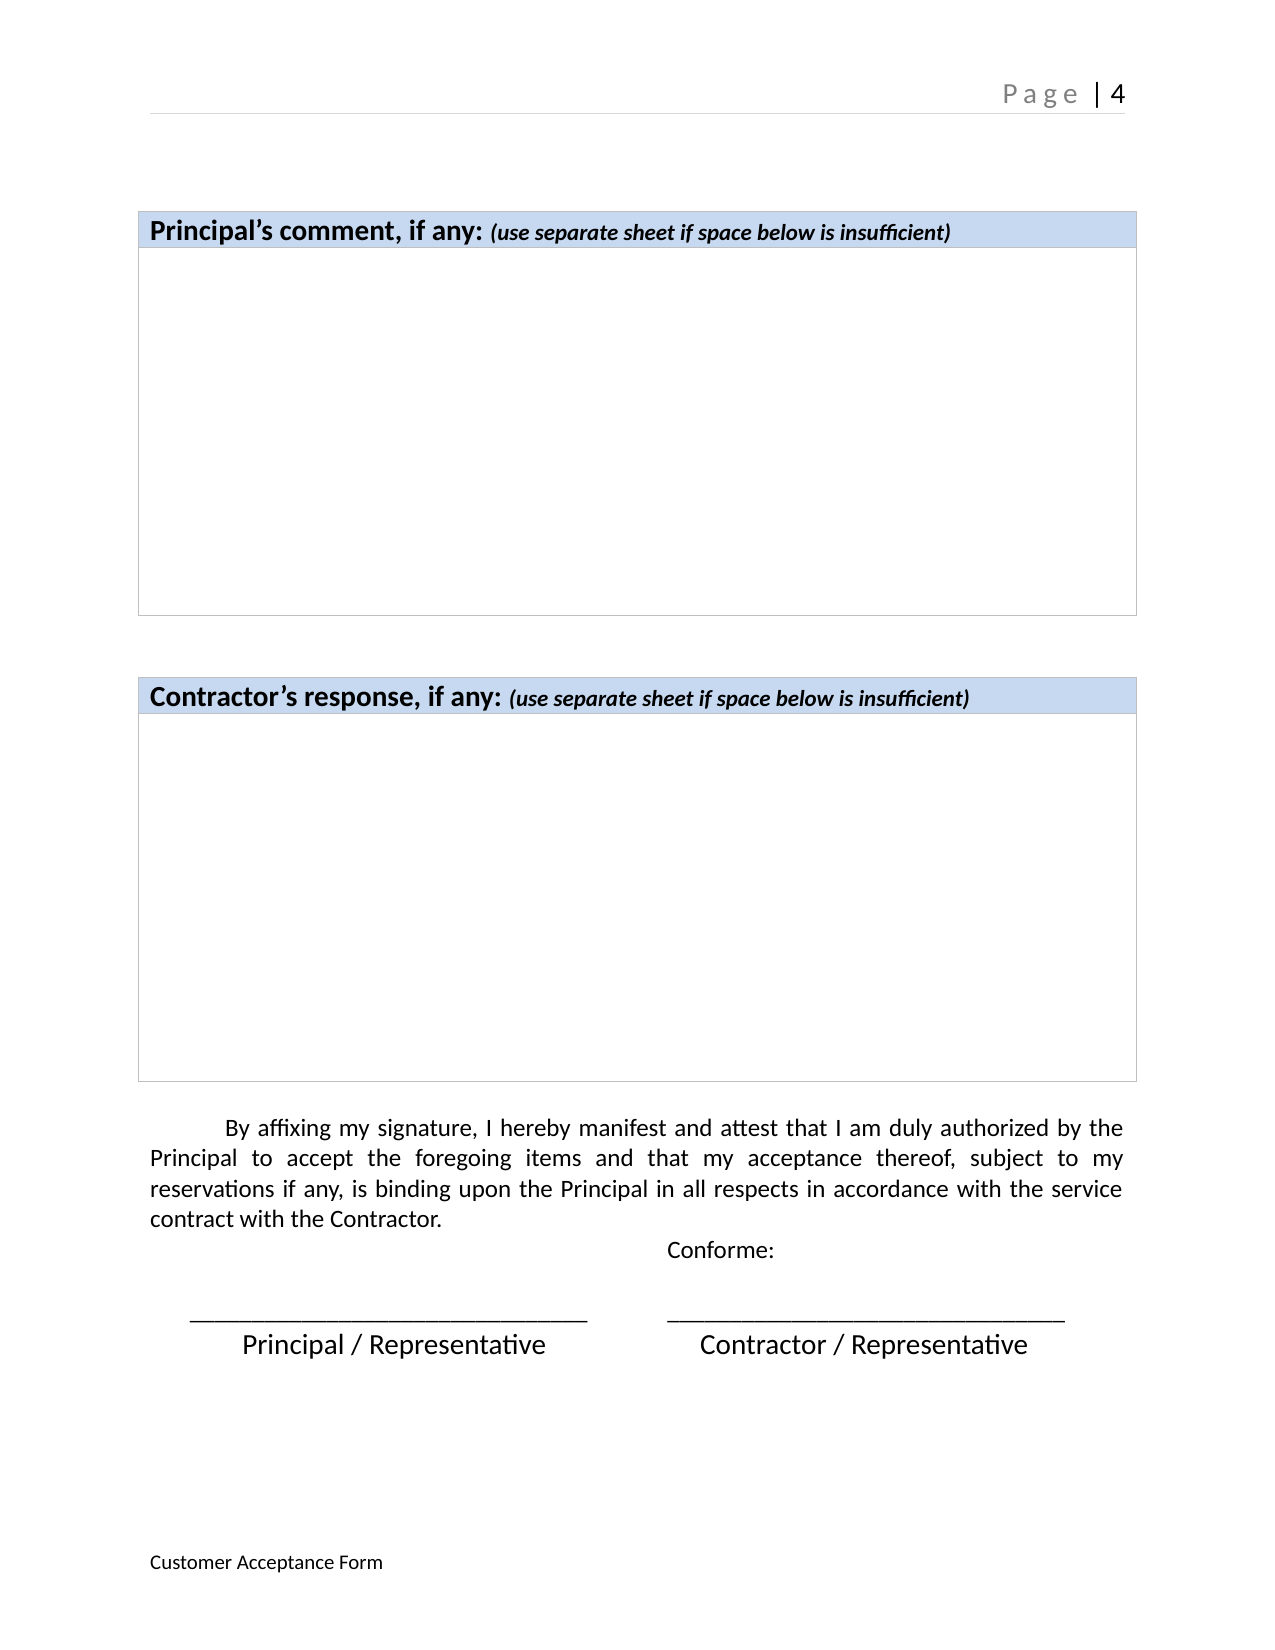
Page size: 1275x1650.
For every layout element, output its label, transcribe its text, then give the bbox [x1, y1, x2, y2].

text Principal / Representative Contractor / Representative [150, 1326, 1125, 1361]
table_cell [139, 248, 1136, 614]
text ________________________________ ________________________________ [150, 1295, 1125, 1326]
text By affixing my signature, I hereby manifest and attest that I am duly authorized by the Principal to accept the foregoing items and that my acceptance thereof, subject to my reservations if any, is binding upon the Principal in all respects in accordance with the service contract with the Contractor. [150, 1112, 1125, 1234]
text Conforme: [150, 1234, 1125, 1265]
table_header Principal’s comment, if any: (use separate sheet if space below is insufficient) [139, 212, 1136, 247]
table_header Contractor’s response, if any: (use separate sheet if space below is insufficient) [139, 678, 1136, 713]
table_cell [139, 714, 1136, 1081]
